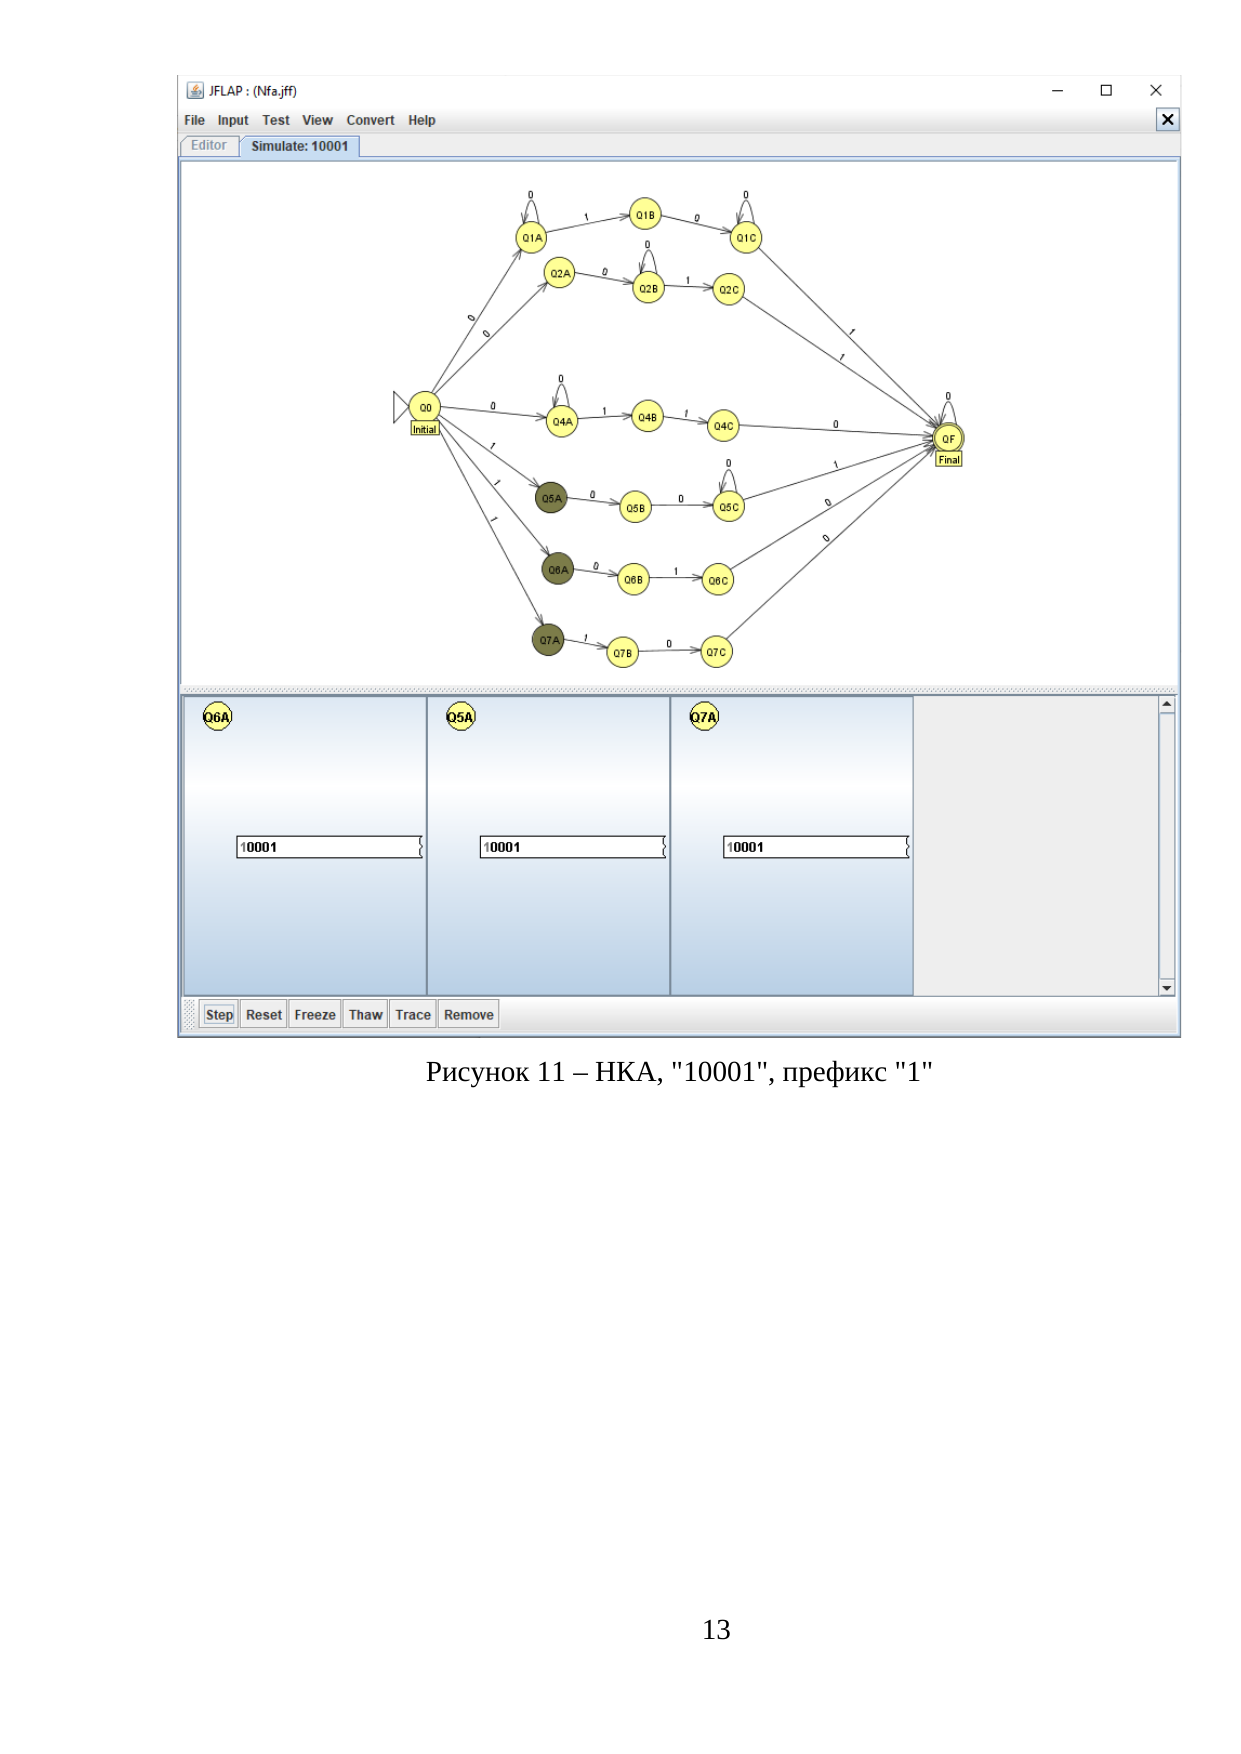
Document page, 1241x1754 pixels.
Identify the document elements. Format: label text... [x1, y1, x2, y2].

text Рисунок 11 – НКА, "10001", префикс "1" [177, 1038, 1181, 1088]
picture [177, 75, 1182, 1038]
